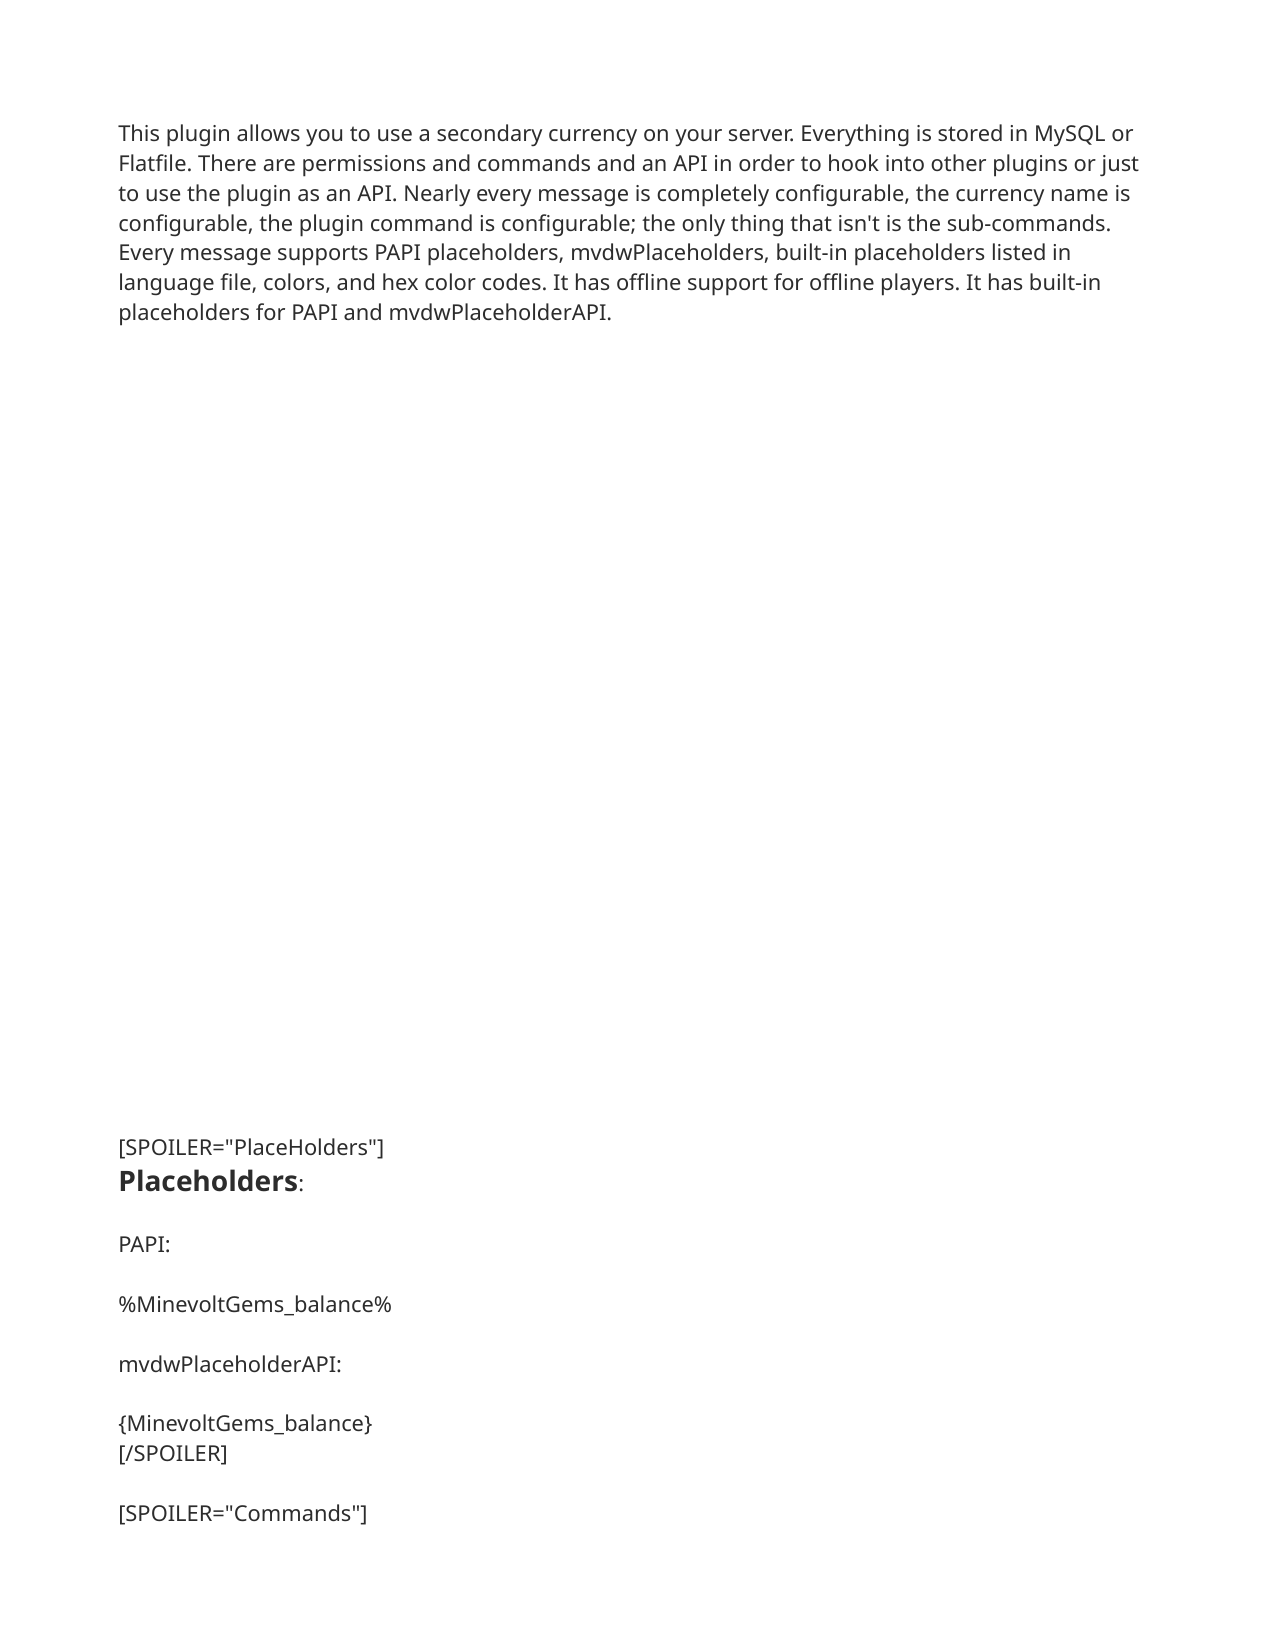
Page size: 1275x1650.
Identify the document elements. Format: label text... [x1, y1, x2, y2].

text mvdwPlaceholderAPI: [118, 1349, 1157, 1378]
text [/SPOILER] [118, 1438, 1157, 1468]
text [SPOILER="PlaceHolders"] [118, 1132, 1157, 1161]
text {MinevoltGems_balance} [118, 1408, 1157, 1438]
text This plugin allows you to use a secondary currency on your server. Everything is stored in MySQL or Flatfile. There are permissions and commands and an API in order to hook into other plugins or just to use the plugin as an API. Nearly every message is completely configurable, the currency name is configurable, the plugin command is configurable; the only thing that isn't is the sub-commands. Every message supports PAPI placeholders, mvdwPlaceholders, built-in placeholders listed in language file, colors, and hex color codes. It has offline support for offline players. It has built-in placeholders for PAPI and mvdwPlaceholderAPI. [118, 118, 1157, 327]
text Placeholders: [118, 1161, 1157, 1200]
text PAPI: [118, 1229, 1157, 1259]
text [SPOILER="Commands"] [118, 1498, 1157, 1527]
text %MinevoltGems_balance% [118, 1289, 1157, 1319]
